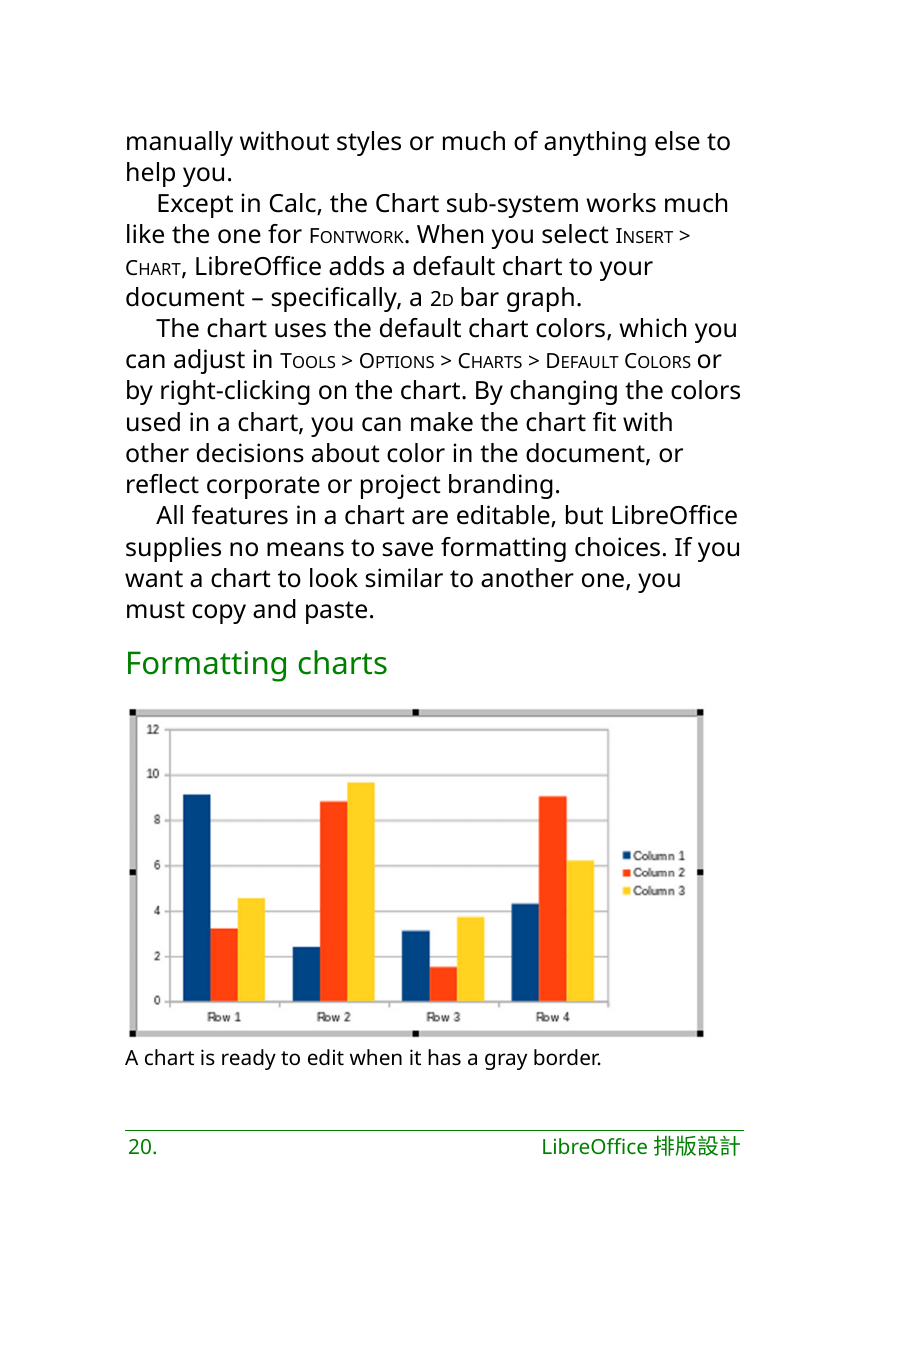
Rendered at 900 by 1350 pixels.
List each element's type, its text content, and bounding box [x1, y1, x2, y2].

table_cell A chart is ready to edit when it has a gray border. [125, 1044, 744, 1071]
table_cell [709, 701, 744, 1043]
text All features in a chart are editable, but LibreOffice supplies no means to save formatting choices. If you want a chart to look similar to another one, you must copy and paste. [125, 500, 744, 625]
text Except in Calc, the Chart sub-system works much like the one for Fontwork. When you select Insert > Chart, LibreOffice adds a default chart to your document – specifically, a 2d bar graph. [125, 187, 744, 312]
text manually without styles or much of anything else to help you. [125, 125, 744, 187]
picture [125, 701, 709, 1044]
text The chart uses the default chart colors, which you can adjust in Tools > Options > Charts > Default Colors or by right-clicking on the chart. By changing the colors used in a chart, you can make the chart fit with other decisions about color in the document, or reflect corporate or project branding. [125, 312, 744, 500]
subtitle Formatting charts [125, 641, 744, 683]
